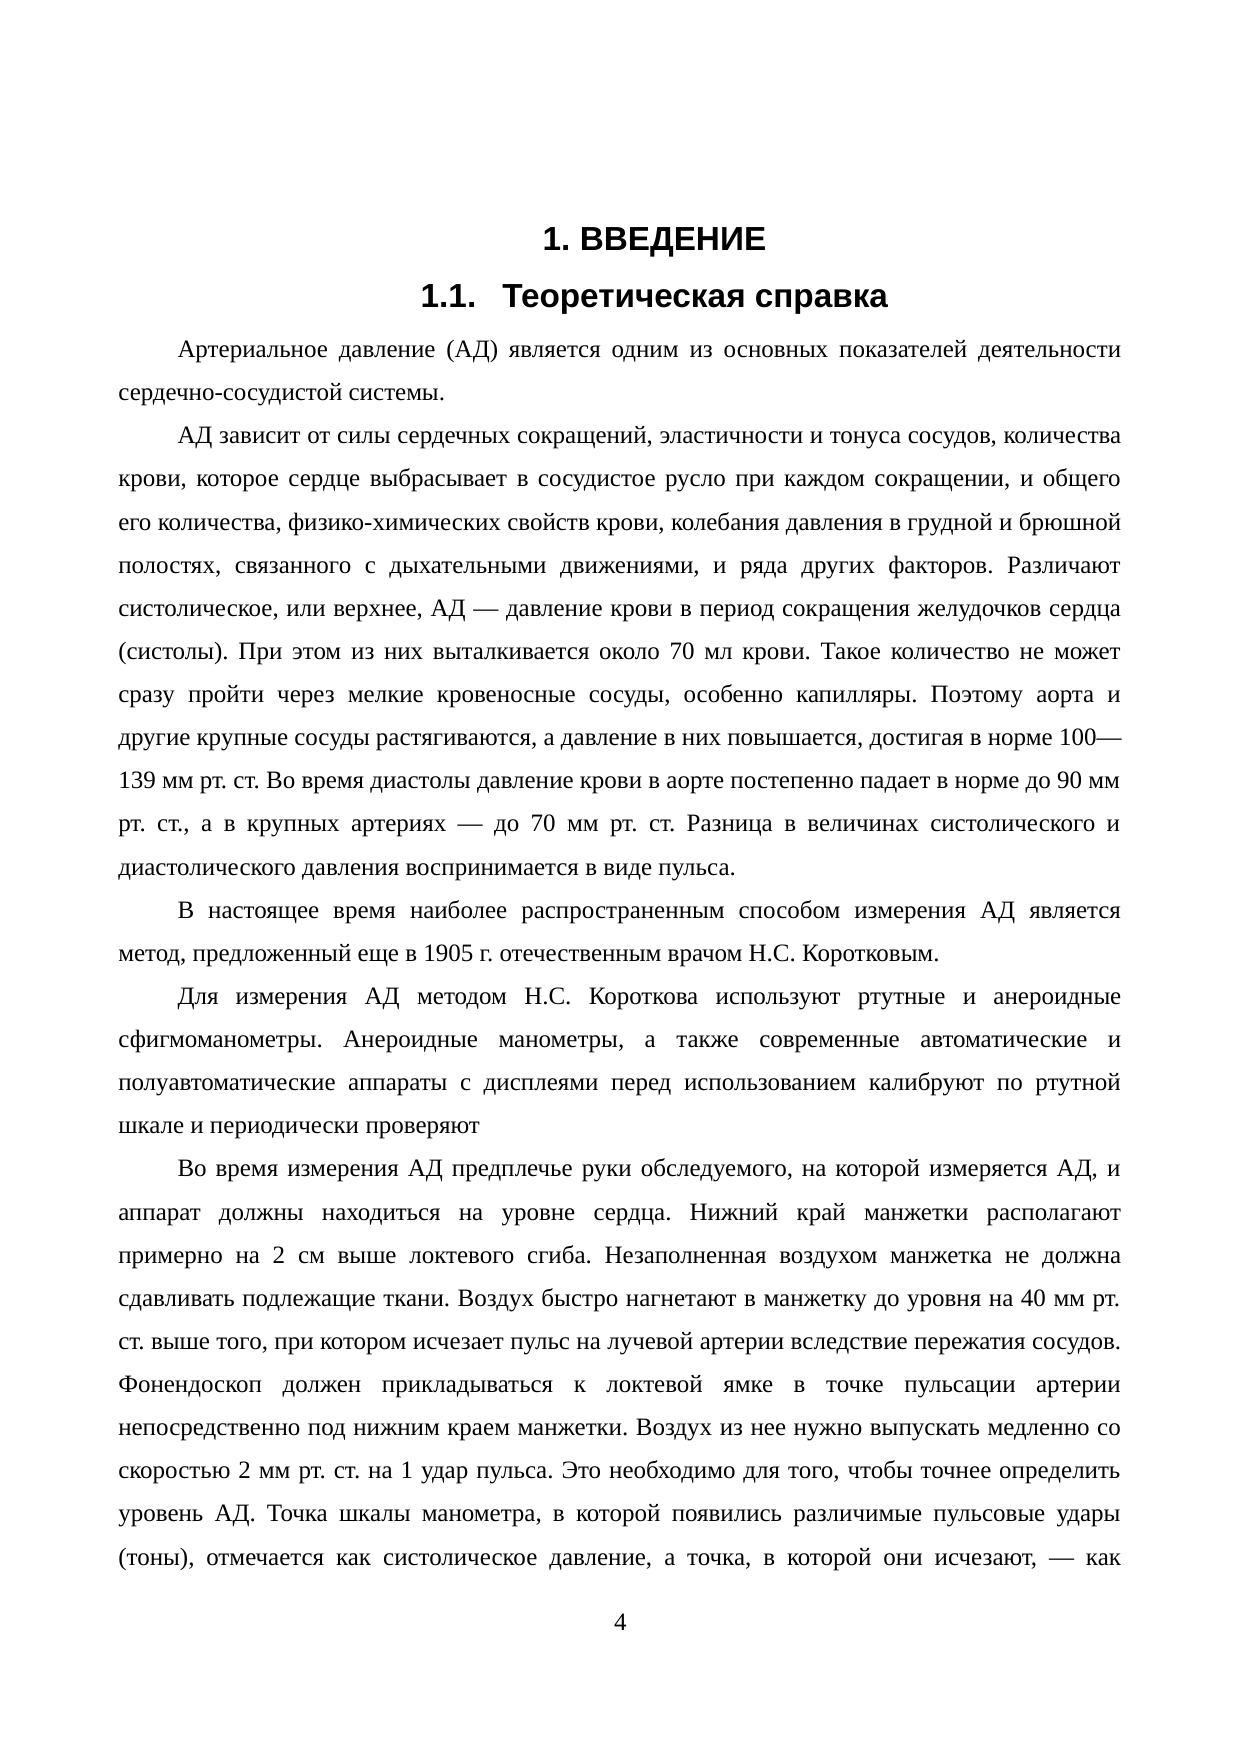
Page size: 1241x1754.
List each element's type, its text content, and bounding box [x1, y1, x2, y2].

text Артериальное давление (АД) является одним из основных показателей деятельности сердечно-сосудистой системы. [118, 334, 1122, 406]
subtitle Теоретическая справка [118, 276, 1122, 315]
text Во время измерения АД предплечье руки обследуемого, на которой измеряется АД, и аппарат должны находиться на уровне сердца. Нижний край манжетки располагают примерно на 2 см выше локтевого сгиба. Незаполненная воздухом манжетка не должна сдавливать подлежащие ткани. Воздух быстро нагнетают в манжетку до уровня на 40 мм рт. ст. выше того, при котором исчезает пульс на лучевой артерии вследствие пережатия сосудов. Фонендоскоп должен прикладываться к локтевой ямке в точке пульсации артерии непосредственно под нижним краем манжетки. Воздух из нее нужно выпускать медленно со скоростью 2 мм рт. ст. на 1 удар пульса. Это необходимо для того, чтобы точнее определить уровень АД. Точка шкалы манометра, в которой появились различимые пульсовые удары (тоны), отмечается как систолическое давление, а точка, в которой они исчезают, — как [118, 1153, 1122, 1570]
text Для измерения АД методом Н.С. Короткова используют ртутные и анероидные сфигмоманометры. Анероидные манометры, а также современные автоматические и полуавтоматические аппараты с дисплеями перед использованием калибруют по ртутной шкале и периодически проверяют [118, 981, 1122, 1139]
text В настоящее время наиболее распространенным способом измерения АД является метод, предложенный еще в 1905 г. отечественным врачом Н.С. Коротковым. [118, 895, 1122, 967]
subtitle ВВЕДЕНИЕ [118, 219, 1122, 257]
text АД зависит от силы сердечных сокращений, эластичности и тонуса сосудов, количества крови, которое сердце выбрасывает в сосудистое русло при каждом сокращении, и общего его количества, физико-химических свойств крови, колебания давления в грудной и брюшной полостях, связанного с дыхательными движениями, и ряда других факторов. Различают систолическое, или верхнее, АД — давление крови в период сокращения желудочков сердца (систолы). При этом из них выталкивается около 70 мл крови. Такое количество не может сразу пройти через мелкие кровеносные сосуды, особенно капилляры. Поэтому аорта и другие крупные сосуды растягиваются, а давление в них повышается, достигая в норме 100—139 мм рт. ст. Во время диастолы давление крови в аорте постепенно падает в норме до 90 мм рт. ст., а в крупных артериях — до 70 мм рт. ст. Разница в величинах систолического и диастолического давления воспринимается в виде пульса. [118, 420, 1122, 880]
